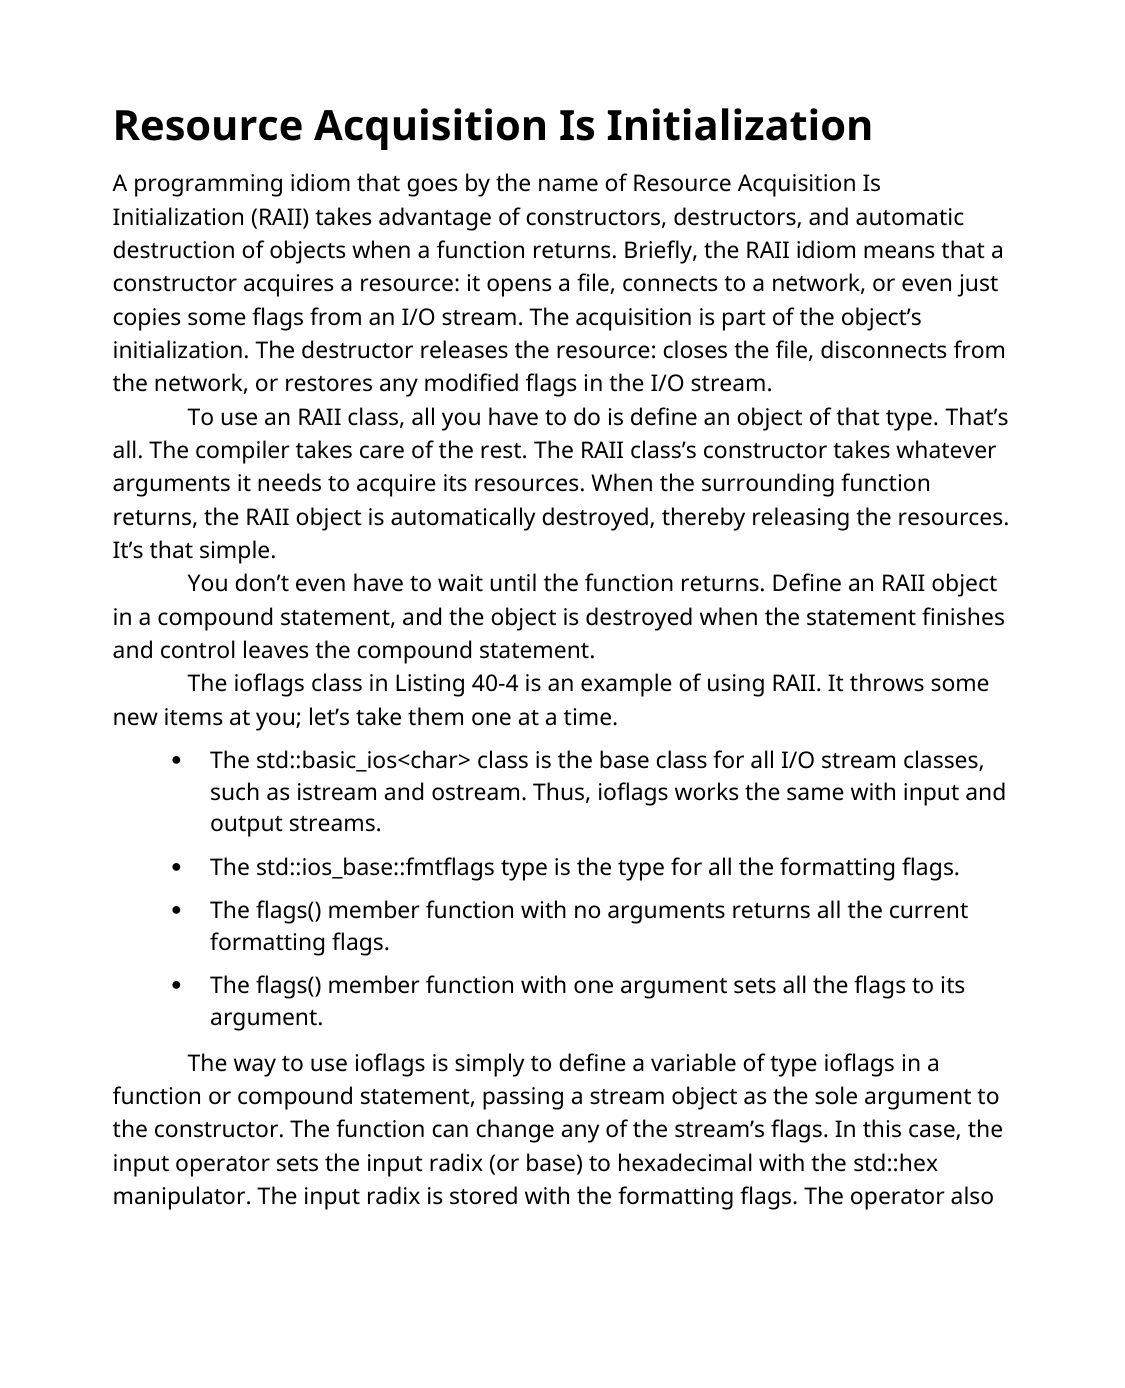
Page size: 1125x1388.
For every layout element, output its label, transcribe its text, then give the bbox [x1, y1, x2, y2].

list The std::basic_ios<char> class is the base class for all I/O stream classes, such as istream and ostream. Thus, ioflags works the same with input and output streams. [172, 744, 1012, 838]
list The flags() member function with one argument sets all the flags to its argument. [172, 969, 1012, 1032]
text The way to use ioflags is simply to define a variable of type ioflags in a function or compound statement, passing a stream object as the sole argument to the constructor. The function can change any of the stream’s flags. In this case, the input operator sets the input radix (or base) to hexadecimal with the std::hex manipulator. The input radix is stored with the formatting flags. The operator also [112, 1044, 1012, 1211]
list The std::ios_base::fmtflags type is the type for all the formatting flags. [172, 851, 1012, 882]
text To use an RAII class, all you have to do is define an object of that type. That’s all. The compiler takes care of the rest. The RAII class’s constructor takes whatever arguments it needs to acquire its resources. When the surrounding function returns, the RAII object is automatically destroyed, thereby releasing the resources. It’s that simple. [112, 398, 1012, 565]
list The flags() member function with no arguments returns all the current formatting flags. [172, 894, 1012, 957]
text You don’t even have to wait until the function returns. Define an RAII object in a compound statement, and the object is destroyed when the statement finishes and control leaves the compound statement. [112, 565, 1012, 665]
text The ioflags class in Listing 40-4 is an example of using RAII. It throws some new items at you; let’s take them one at a time. [112, 665, 1012, 732]
text A programming idiom that goes by the name of Resource Acquisition Is Initialization (RAII) takes advantage of constructors, destructors, and automatic destruction of objects when a function returns. Briefly, the RAII idiom means that a constructor acquires a resource: it opens a file, connects to a network, or even just copies some flags from an I/O stream. The acquisition is part of the object’s initialization. The destructor releases the resource: closes the file, disconnects from the network, or restores any modified flags in the I/O stream. [112, 165, 1012, 398]
subtitle Resource Acquisition Is Initialization [112, 96, 1012, 153]
